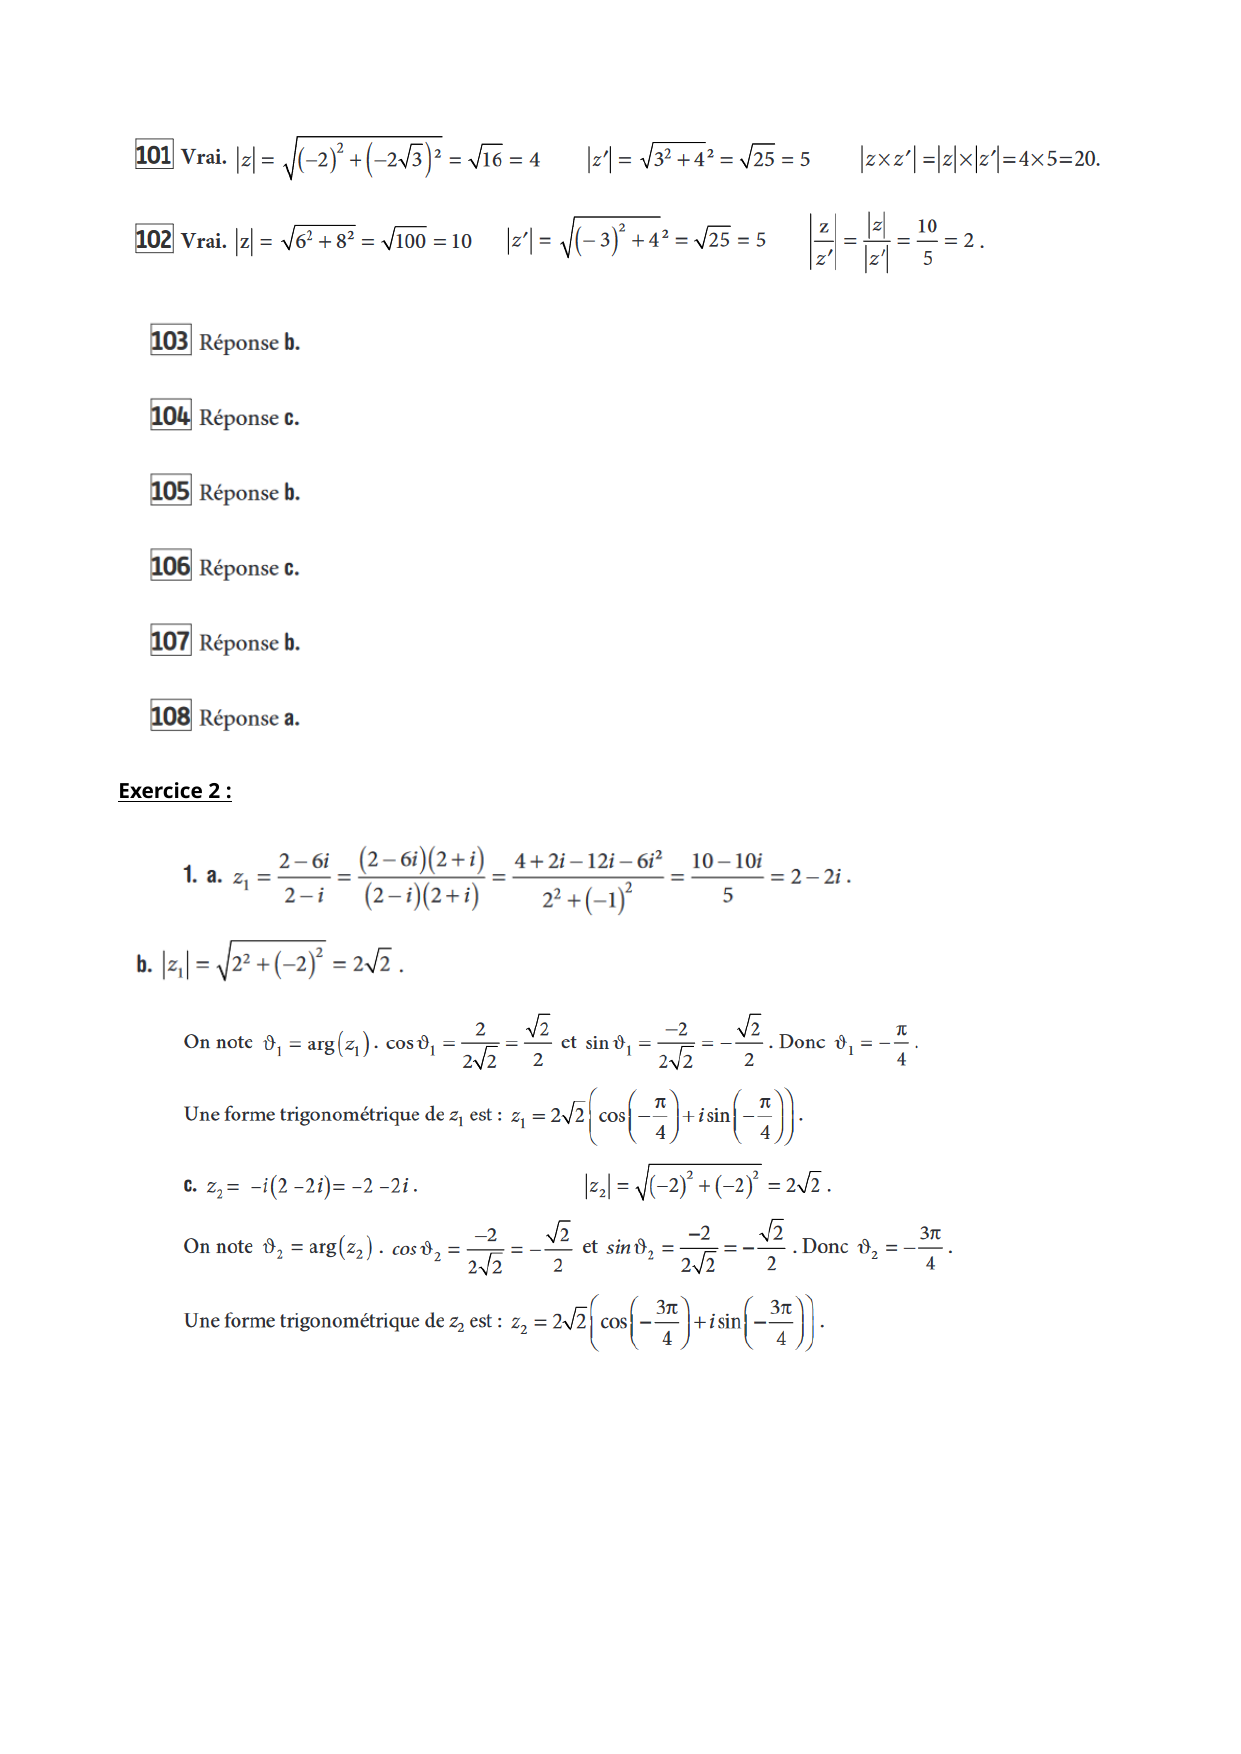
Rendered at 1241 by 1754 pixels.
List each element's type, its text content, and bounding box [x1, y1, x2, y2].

picture [118, 118, 1123, 282]
text Exercice 2 : [118, 776, 1122, 805]
picture [118, 828, 1123, 1359]
picture [118, 305, 1104, 753]
